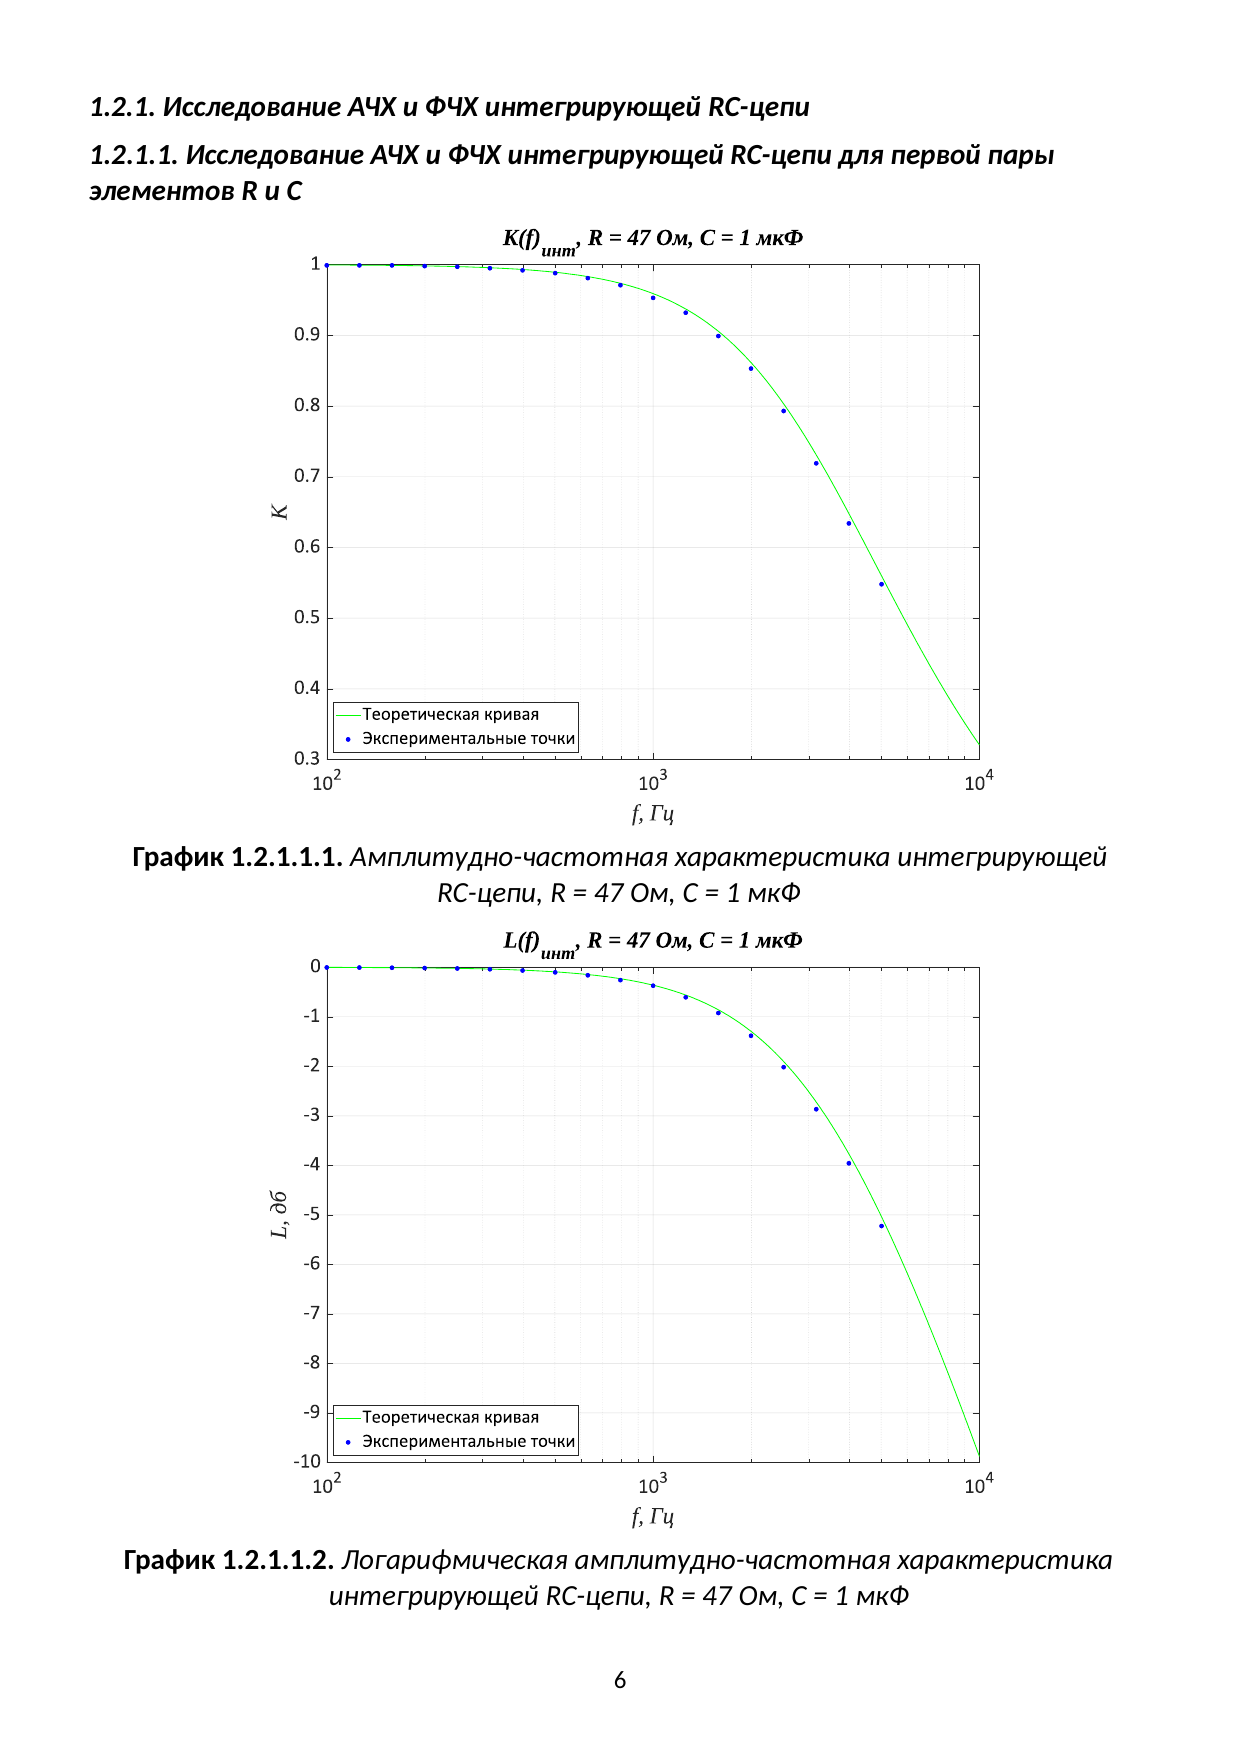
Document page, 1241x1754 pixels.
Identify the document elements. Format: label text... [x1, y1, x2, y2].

subtitle 1.2.1. Исследование АЧХ и ФЧХ интегрирующей RC-цепи [88, 88, 1152, 124]
subtitle 1.2.1.1. Исследование АЧХ и ФЧХ интегрирующей RC-цепи для первой пары элементов R и C [88, 136, 1152, 207]
text График 1.2.1.1.2. Логарифмическая амплитудно-частотная характеристика интегрирующей RC-цепи, R = 47 Ом, C = 1 мкФ [88, 1541, 1152, 1613]
text График 1.2.1.1.1. Амплитудно-частотная характеристика интегрирующей RC-цепи, R = 47 Ом, C = 1 мкФ [88, 838, 1152, 910]
